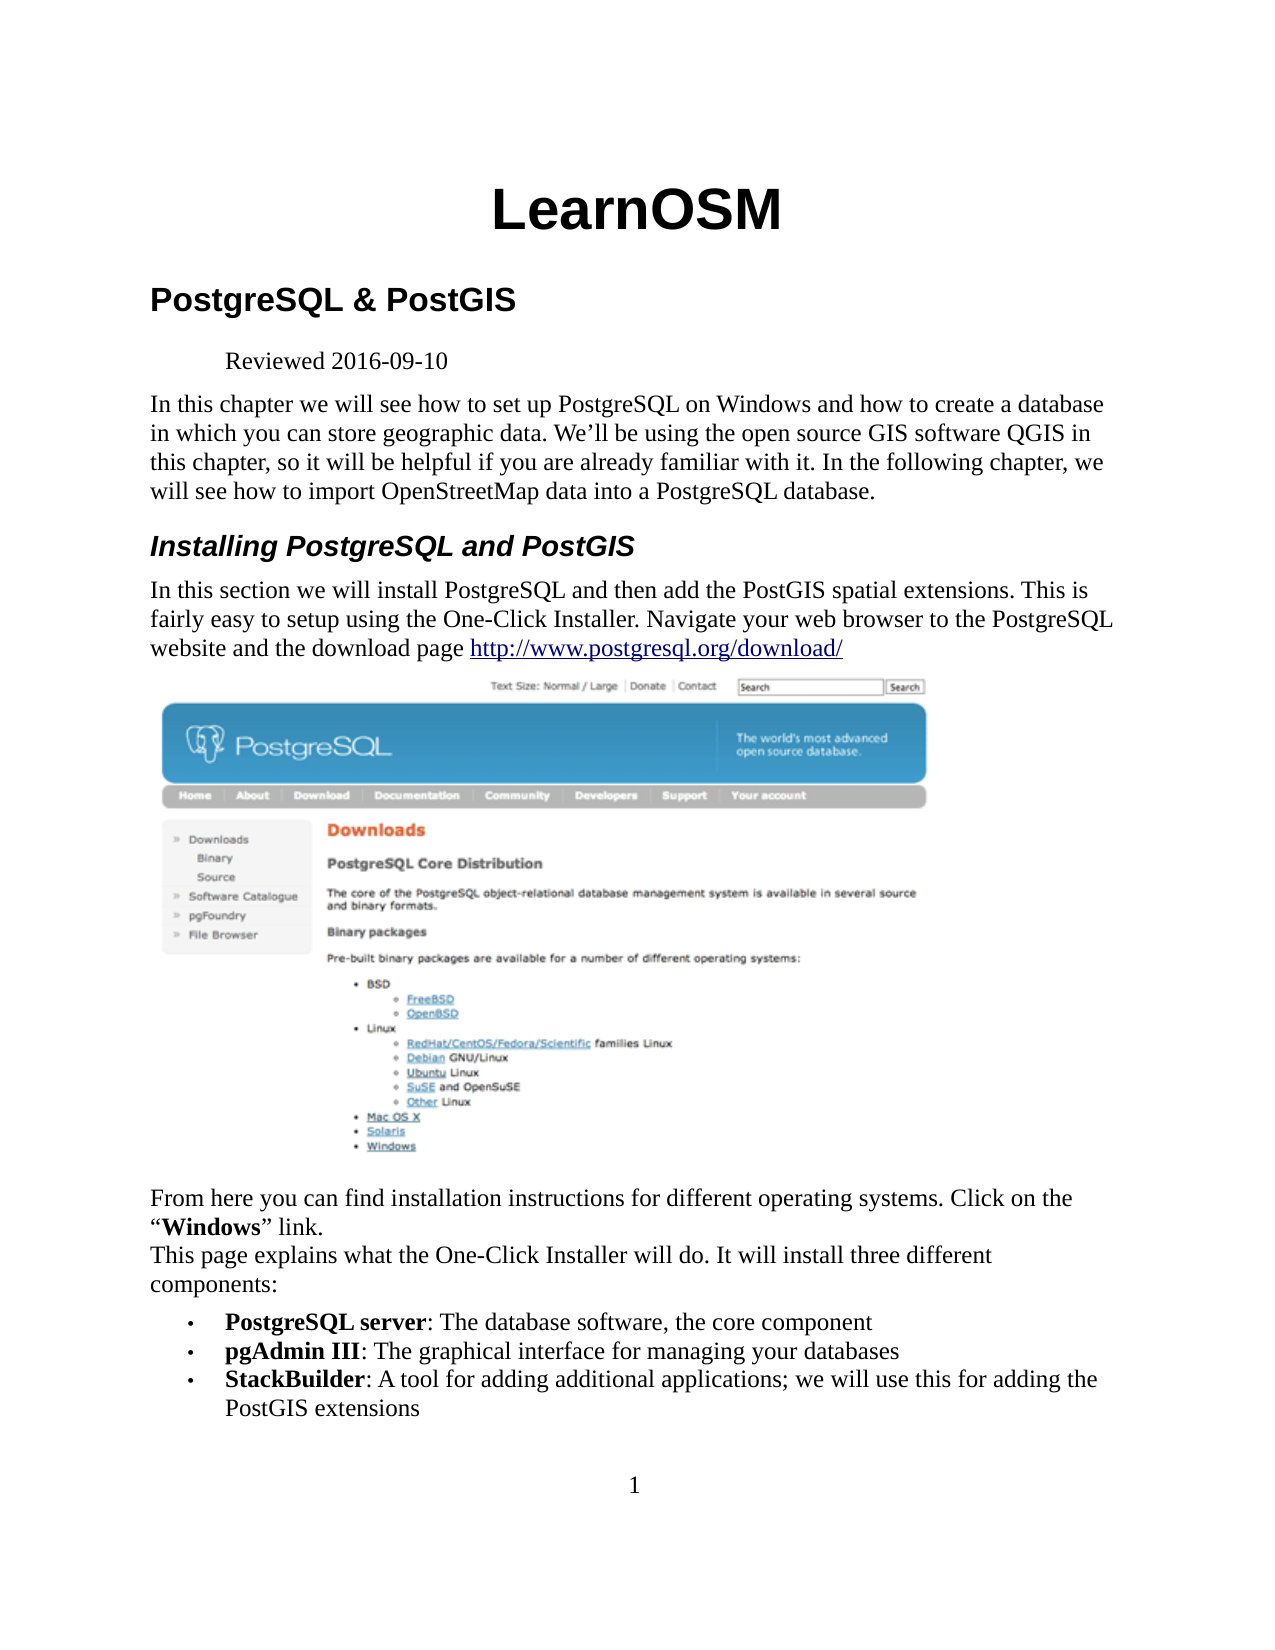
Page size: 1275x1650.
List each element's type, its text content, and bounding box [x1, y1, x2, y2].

picture [150, 670, 949, 1166]
text Reviewed 2016-09-10 [225, 346, 1125, 374]
text In this chapter we will see how to set up PostgreSQL on Windows and how to create a database in which you can store geographic data. We’ll be using the open source GIS software QGIS in this chapter, so it will be helpful if you are already familiar with it. In the following chapter, we will see how to import OpenStreetMap data into a PostgreSQL database. [150, 389, 1125, 504]
list PostgreSQL server: The database software, the core component [187, 1307, 1125, 1336]
list pgAdmin III: The graphical interface for managing your databases [187, 1336, 1125, 1364]
list StackBuilder: A tool for adding additional applications; we will use this for adding the PostGIS extensions [187, 1364, 1125, 1422]
subtitle PostgreSQL & PostGIS [150, 279, 1125, 318]
text From here you can find installation instructions for different operating systems. Click on the “Windows” link. This page explains what the One-Click Installer will do. It will install three different components: [150, 1183, 1125, 1298]
text In this section we will install PostgreSQL and then add the PostGIS spatial extensions. This is fairly easy to setup using the One-Click Installer. Navigate your web browser to the PostgreSQL website and the download page http://www.postgresql.org/download/ [150, 576, 1125, 662]
title LearnOSM [150, 175, 1125, 242]
subtitle Installing PostgreSQL and PostGIS [150, 529, 1125, 563]
